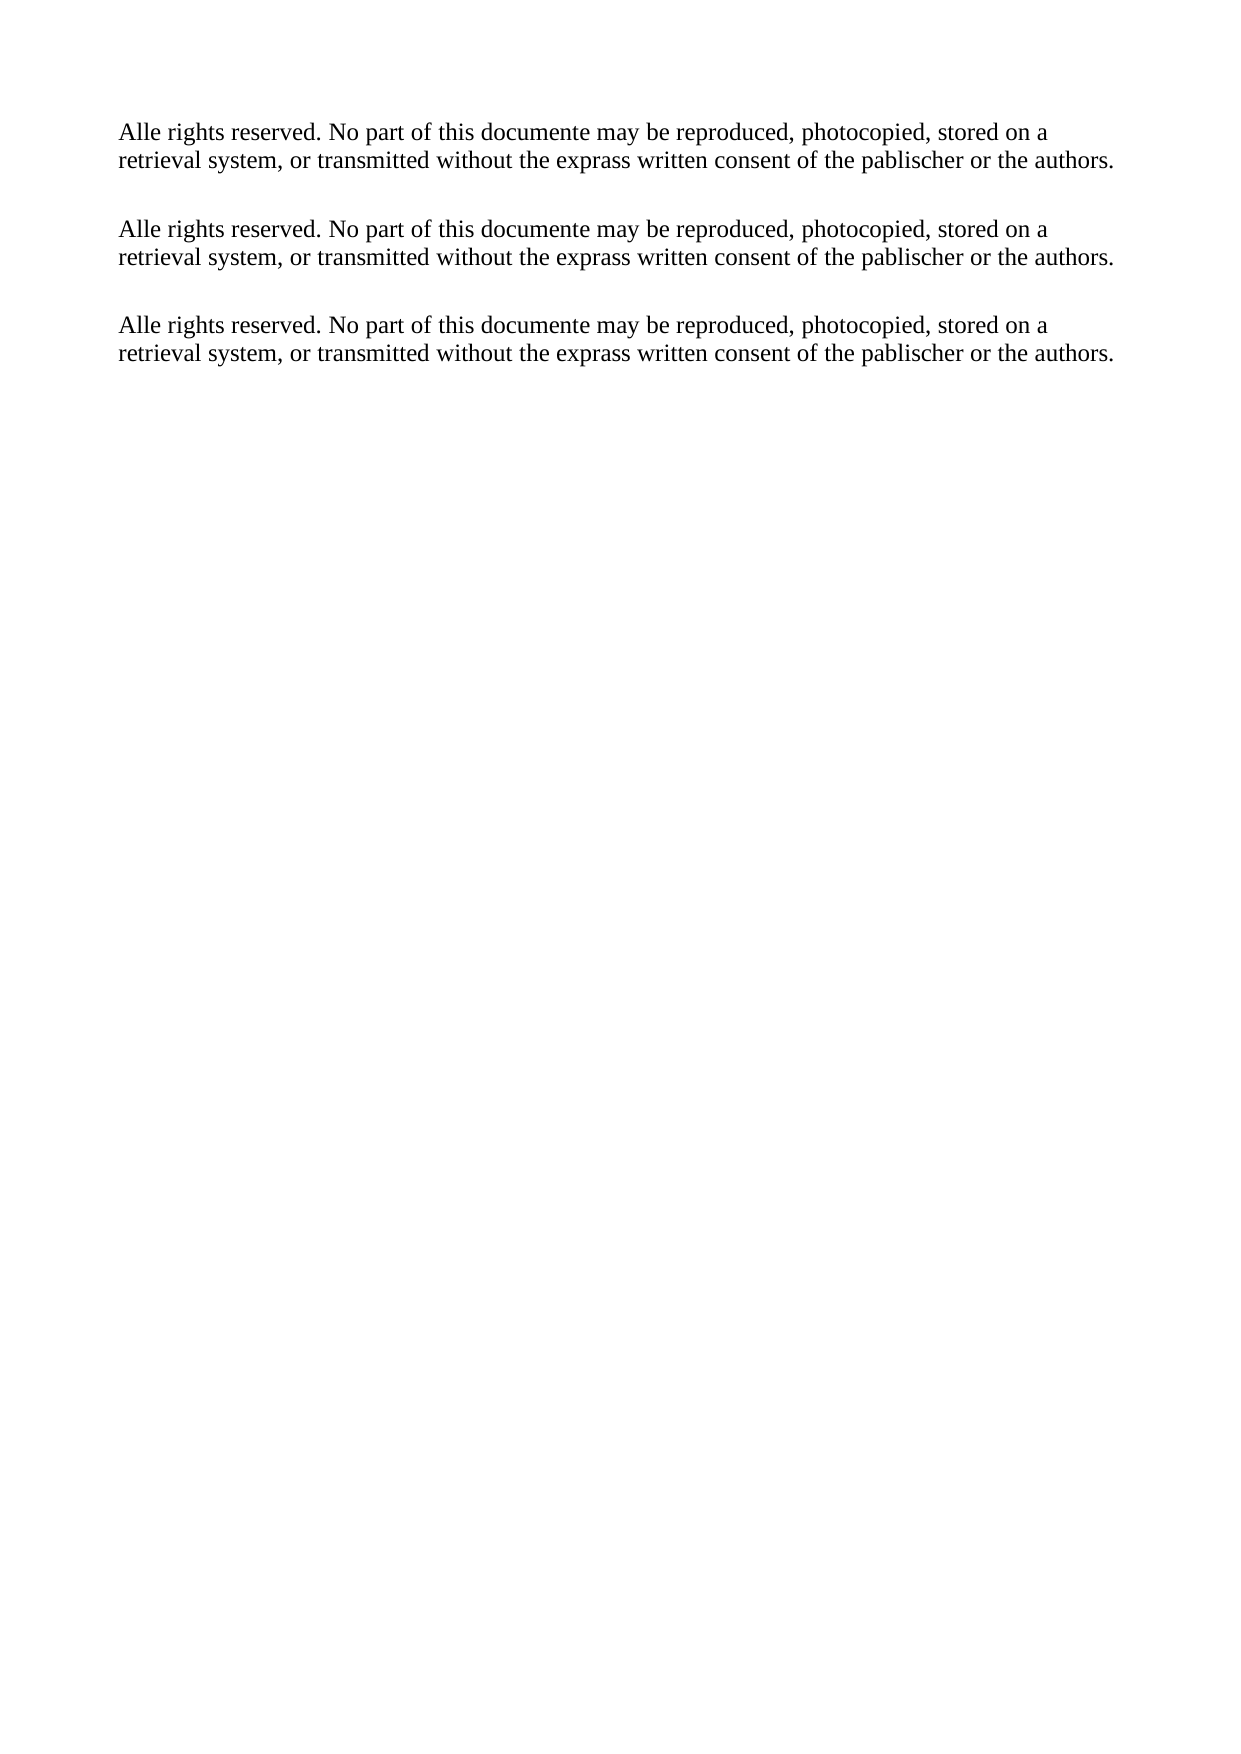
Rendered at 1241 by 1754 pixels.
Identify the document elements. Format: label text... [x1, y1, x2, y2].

text Alle rights reserved. No part of this documente may be reproduced, photocopied, stored on a retrieval system, or transmitted without the exprass written consent of the pablischer or the authors. [118, 215, 1122, 271]
text Alle rights reserved. No part of this documente may be reproduced, photocopied, stored on a retrieval system, or transmitted without the exprass written consent of the pablischer or the authors. [118, 118, 1122, 174]
text Alle rights reserved. No part of this documente may be reproduced, photocopied, stored on a retrieval system, or transmitted without the exprass written consent of the pablischer or the authors. [118, 311, 1122, 367]
